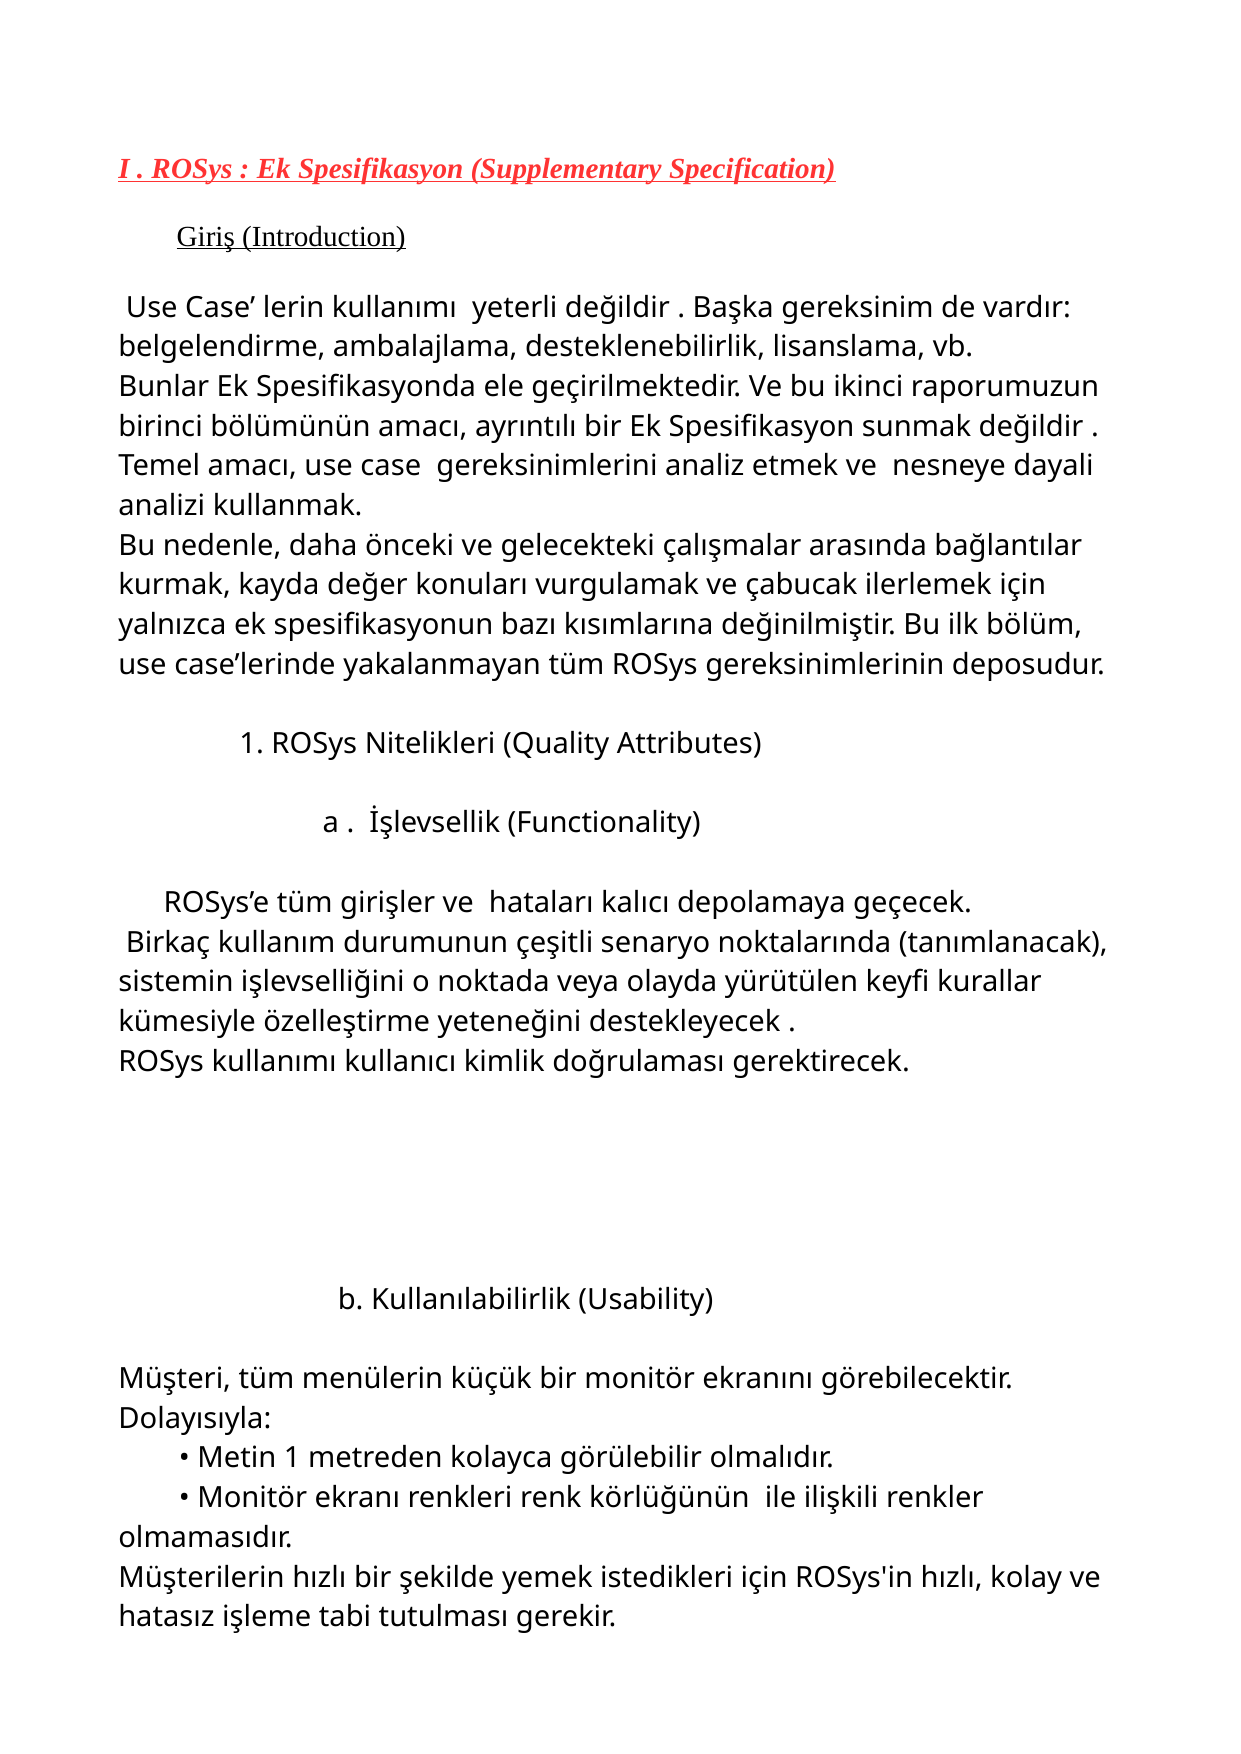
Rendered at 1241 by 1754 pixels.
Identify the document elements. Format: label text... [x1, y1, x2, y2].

list • Monitör ekranı renkleri renk körlüğünün ile ilişkili renkler olmamasıdır. [118, 1476, 1122, 1556]
list Giriş (Introduction) [118, 219, 1122, 252]
list Bunlar Ek Spesifikasyonda ele geçirilmektedir. Ve bu ikinci raporumuzun birinci bölümünün amacı, ayrıntılı bir Ek Spesifikasyon sunmak değildir . Temel amacı, use case gereksinimlerini analiz etmek ve nesneye dayali analizi kullanmak. [118, 365, 1122, 524]
list b. Kullanılabilirlik (Usability) [118, 1278, 1122, 1318]
list ROSys’e tüm girişler ve hataları kalıcı depolamaya geçecek. [118, 881, 1122, 921]
list I . ROSys : Ek Spesifikasyon (Supplementary Specification) [118, 152, 1122, 185]
list a . İşlevsellik (Functionality) [118, 802, 1122, 841]
list belgelendirme, ambalajlama, desteklenebilirlik, lisanslama, vb. [118, 326, 1122, 365]
list Müşteri, tüm menülerin küçük bir monitör ekranını görebilecektir. Dolayısıyla: [118, 1357, 1122, 1437]
list Bu nedenle, daha önceki ve gelecekteki çalışmalar arasında bağlantılar kurmak, kayda değer konuları vurgulamak ve çabucak ilerlemek için yalnızca ek spesifikasyonun bazı kısımlarına değinilmiştir. Bu ilk bölüm, use case’lerinde yakalanmayan tüm ROSys gereksinimlerinin deposudur. [118, 524, 1122, 683]
list Birkaç kullanım durumunun çeşitli senaryo noktalarında (tanımlanacak), sistemin işlevselliğini o noktada veya olayda yürütülen keyfi kurallar kümesiyle özelleştirme yeteneğini destekleyecek . [118, 921, 1122, 1040]
list ROSys kullanımı kullanıcı kimlik doğrulaması gerektirecek. [118, 1040, 1122, 1079]
list • Metin 1 metreden kolayca görülebilir olmalıdır. [118, 1437, 1122, 1476]
list 1. ROSys Nitelikleri (Quality Attributes) [118, 722, 1122, 762]
list Müşterilerin hızlı bir şekilde yemek istedikleri için ROSys'in hızlı, kolay ve hatasız işleme tabi tutulması gerekir. [118, 1556, 1122, 1635]
list Use Case’ lerin kullanımı yeterli değildir . Başka gereksinim de vardır: [118, 286, 1122, 326]
